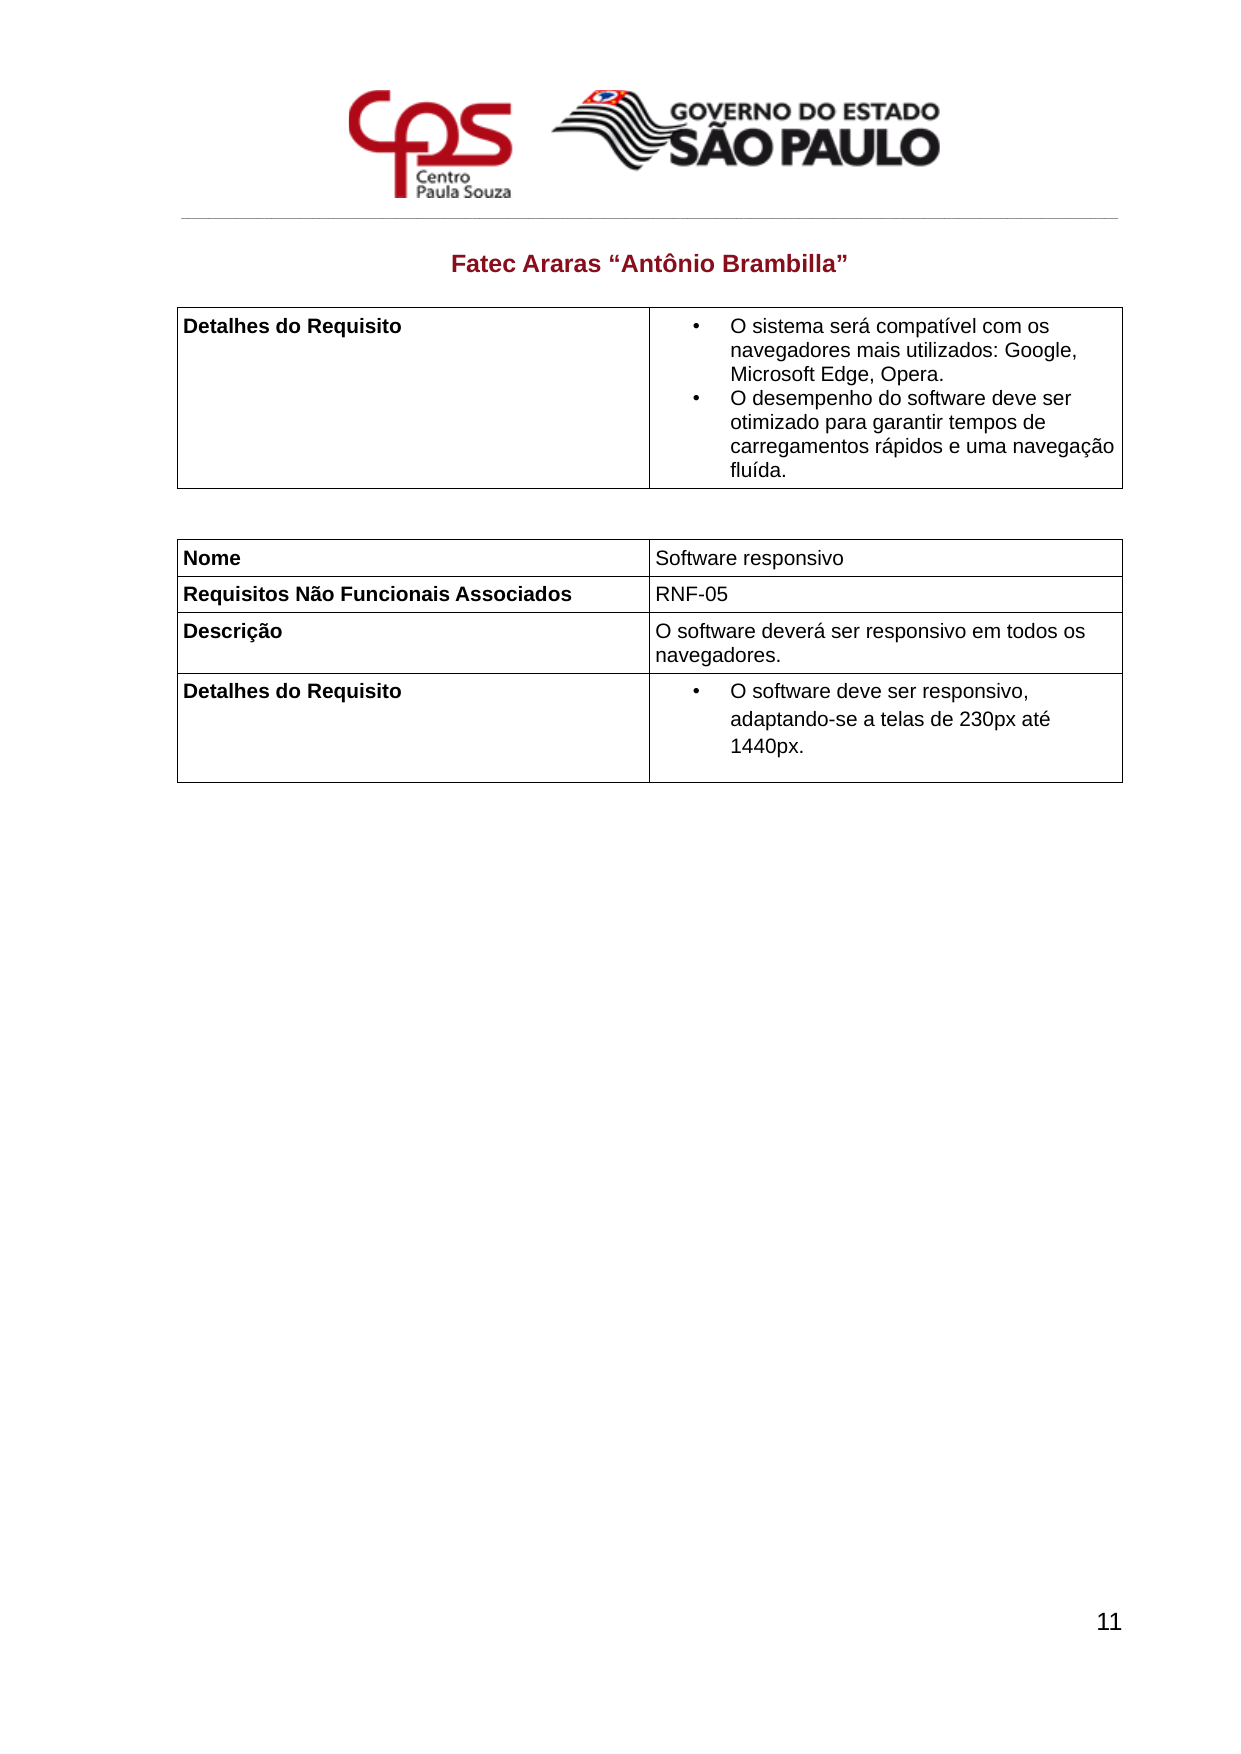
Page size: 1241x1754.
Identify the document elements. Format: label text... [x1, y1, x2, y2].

table_cell Descrição [178, 613, 649, 672]
table_cell Detalhes do Requisito [178, 674, 649, 782]
table_cell O software deve ser responsivo, adaptando-se a telas de 230px até 1440px. [650, 674, 1122, 782]
table_cell O sistema será compatível com os navegadores mais utilizados: Google, Microsoft Edge, Opera. O desempenho do software deve ser otimizado para garantir tempos de carregamentos rápidos e uma navegação fluída. [650, 308, 1122, 488]
picture [348, 90, 940, 198]
table_header Nome [178, 540, 649, 576]
table_cell O software deverá ser responsivo em todos os navegadores. [650, 613, 1122, 672]
table_cell Detalhes do Requisito [178, 308, 649, 488]
table_header Software responsivo [650, 540, 1122, 576]
table_cell Requisitos Não Funcionais Associados [178, 577, 649, 612]
table_cell RNF-05 [650, 577, 1122, 612]
